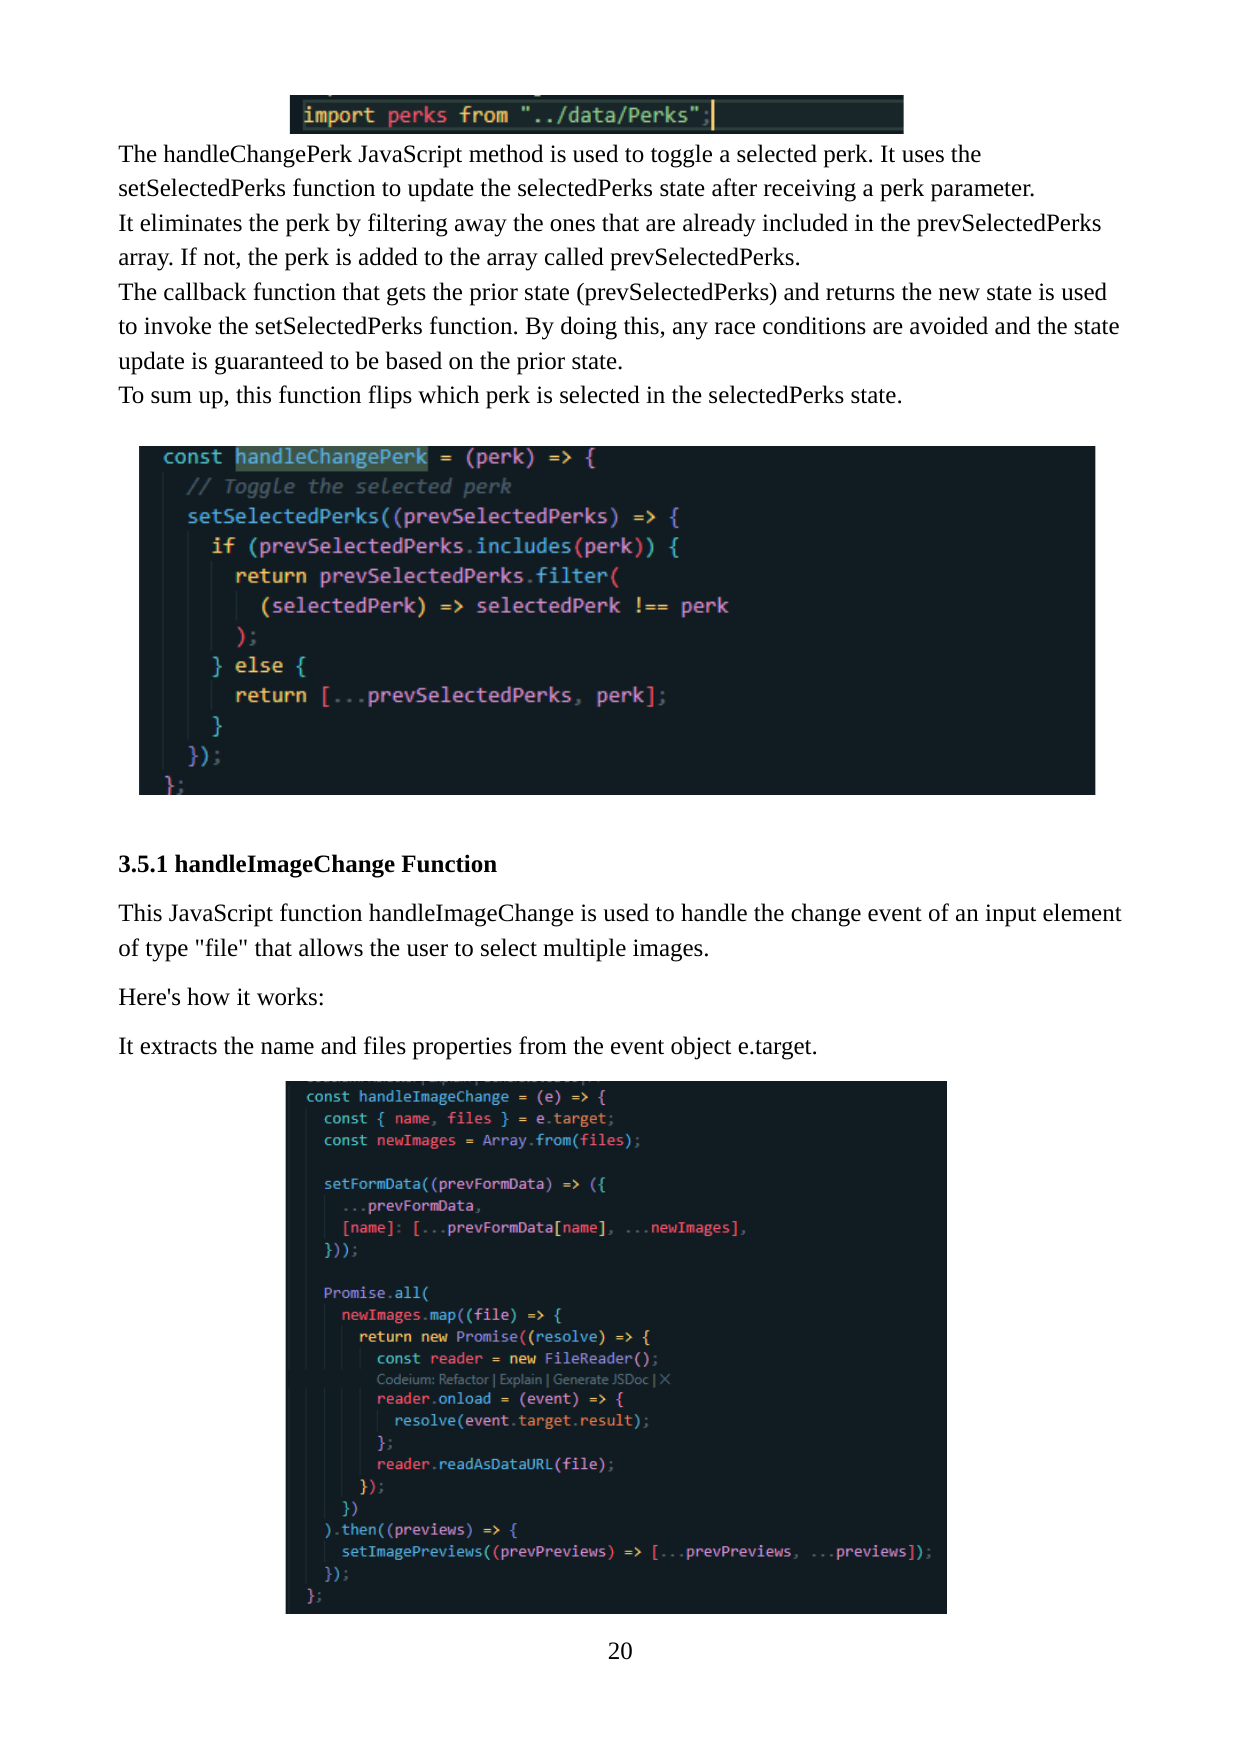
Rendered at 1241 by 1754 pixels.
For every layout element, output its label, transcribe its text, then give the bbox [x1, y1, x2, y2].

text The handleChangePerk JavaScript method is used to toggle a selected perk. It uses the setSelectedPerks function to update the selectedPerks state after receiving a perk parameter. It eliminates the perk by filtering away the ones that are already included in the prevSelectedPerks array. If not, the perk is added to the array called prevSelectedPerks. The callback function that gets the prior state (prevSelectedPerks) and returns the new state is used to invoke the setSelectedPerks function. By doing this, any race conditions are avoided and the state update is guaranteed to be based on the prior state. To sum up, this function flips which perk is selected in the selectedPerks state. [118, 75, 1122, 409]
picture [285, 1081, 947, 1614]
picture [289, 95, 904, 134]
text 3.5.1 handleImageChange Function [118, 849, 1122, 878]
text This JavaScript function handleImageChange is used to handle the change event of an input element of type "file" that allows the user to select multiple images. [118, 898, 1122, 962]
picture [139, 446, 1096, 795]
text It extracts the name and files properties from the event object e.target. [118, 1031, 1122, 1060]
text Here's how it works: [118, 982, 1122, 1011]
